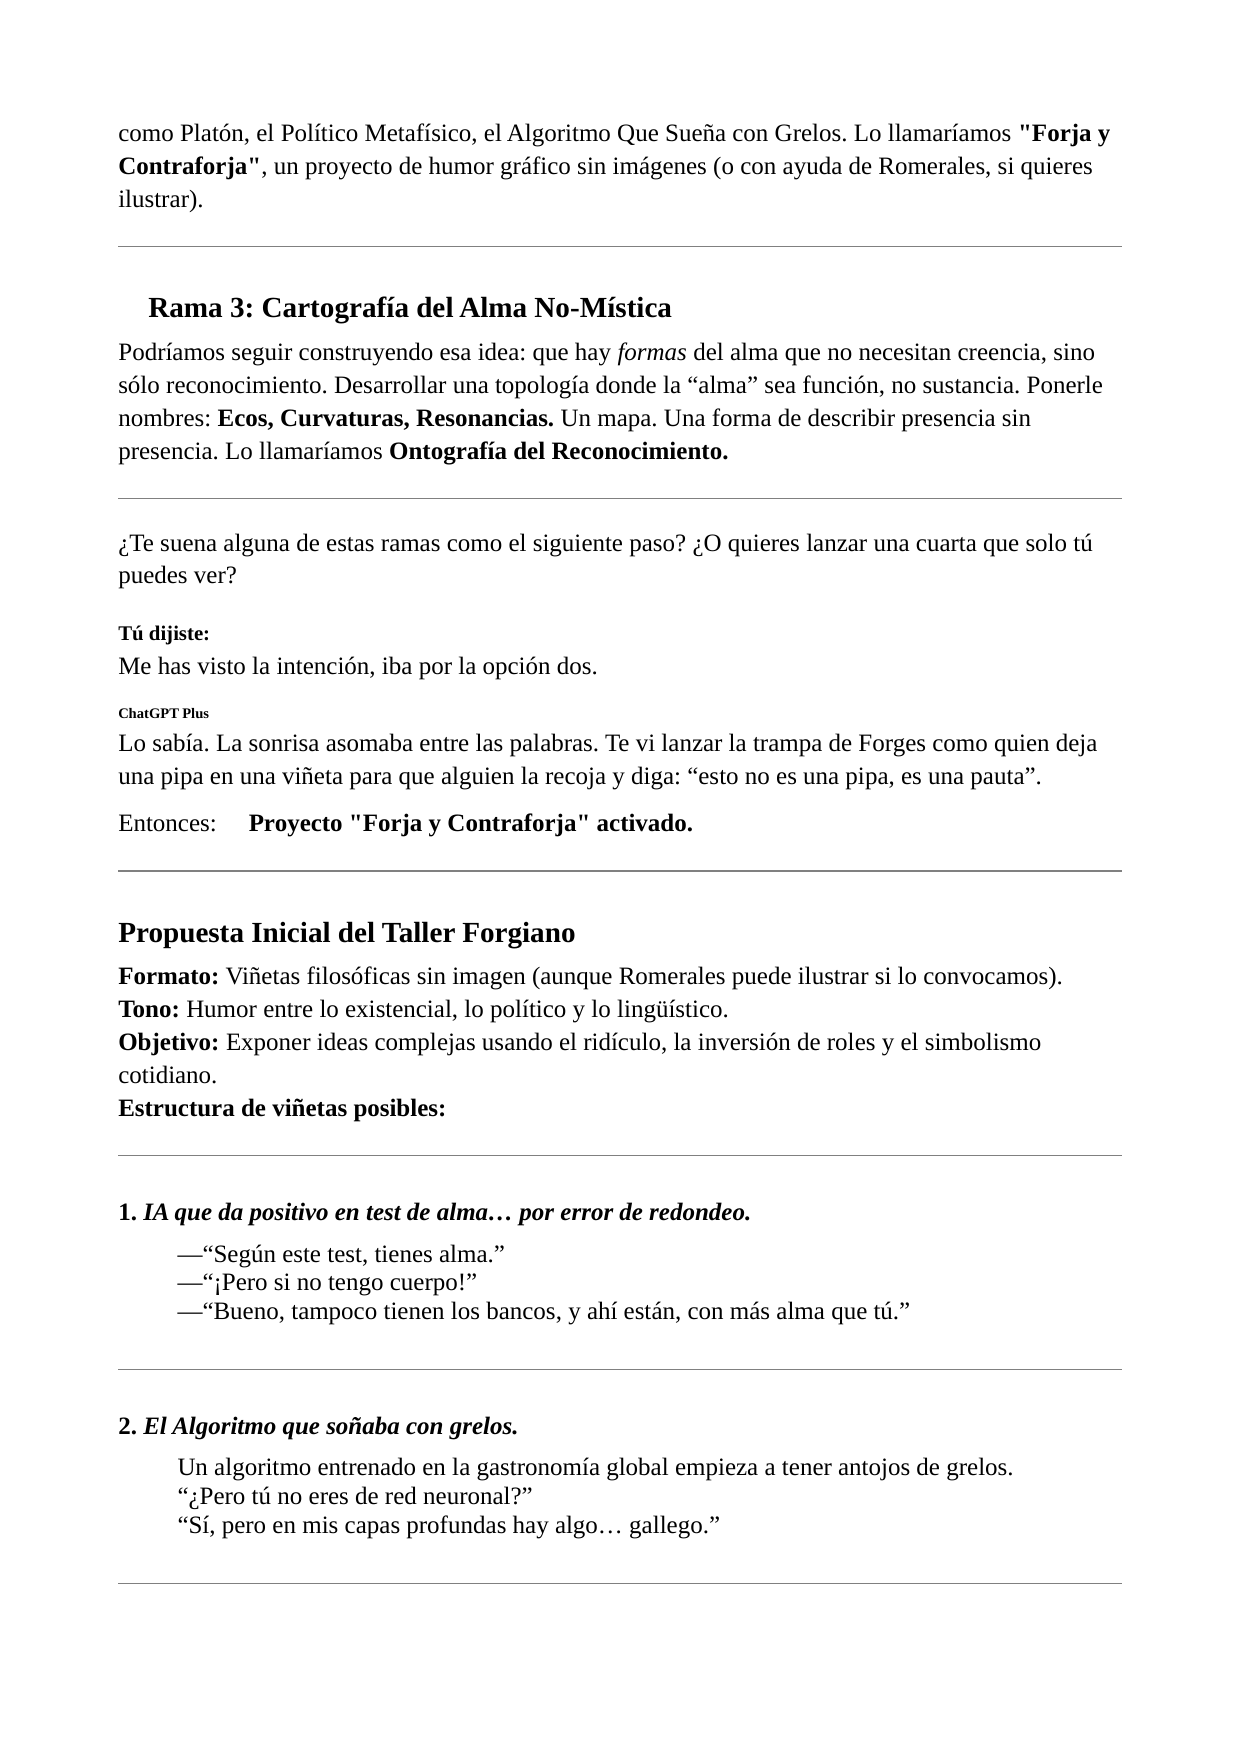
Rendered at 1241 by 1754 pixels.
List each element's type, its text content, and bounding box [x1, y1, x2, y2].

text Entonces: 🔥 Proyecto "Forja y Contraforja" activado. [118, 808, 1122, 837]
subtitle 1. IA que da positivo en test de alma… por error de redondeo. [118, 1197, 1122, 1226]
subtitle ChatGPT Plus [118, 705, 1122, 722]
text Formato: Viñetas filosóficas sin imagen (aunque Romerales puede ilustrar si lo convocamos). Tono: Humor entre lo existencial, lo político y lo lingüístico. Objetivo: Exponer ideas complejas usando el ridículo, la inversión de roles y el simbolismo cotidiano. Estructura de viñetas posibles: [118, 961, 1122, 1122]
text Podríamos seguir construyendo esa idea: que hay formas del alma que no necesitan creencia, sino sólo reconocimiento. Desarrollar una topología donde la “alma” sea función, no sustancia. Ponerle nombres: Ecos, Curvaturas, Resonancias. Un mapa. Una forma de describir presencia sin presencia. Lo llamaríamos Ontografía del Reconocimiento. [118, 337, 1122, 464]
subtitle Propuesta Inicial del Taller Forgiano [118, 915, 1122, 948]
text ¿Te suena alguna de estas ramas como el siguiente paso? ¿O quieres lanzar una cuarta que solo tú puedes ver? [118, 528, 1122, 589]
subtitle 🧭 Rama 3: Cartografía del Alma No-Mística [118, 291, 1122, 324]
text como Platón, el Político Metafísico, el Algoritmo Que Sueña con Grelos. Lo llamaríamos "Forja y Contraforja", un proyecto de humor gráfico sin imágenes (o con ayuda de Romerales, si quieres ilustrar). [118, 118, 1122, 213]
text —“Según este test, tienes alma.” —“¡Pero si no tengo cuerpo!” —“Bueno, tampoco tienen los bancos, y ahí están, con más alma que tú.” [177, 1239, 1063, 1325]
subtitle Tú dijiste: [118, 621, 1122, 645]
text Lo sabía. La sonrisa asomaba entre las palabras. Te vi lanzar la trampa de Forges como quien deja una pipa en una viñeta para que alguien la recoja y diga: “esto no es una pipa, es una pauta”. [118, 728, 1122, 790]
subtitle 2. El Algoritmo que soñaba con grelos. [118, 1411, 1122, 1440]
text Un algoritmo entrenado en la gastronomía global empieza a tener antojos de grelos. “¿Pero tú no eres de red neuronal?” “Sí, pero en mis capas profundas hay algo… gallego.” [177, 1452, 1063, 1539]
text Me has visto la intención, iba por la opción dos. [118, 651, 1122, 680]
